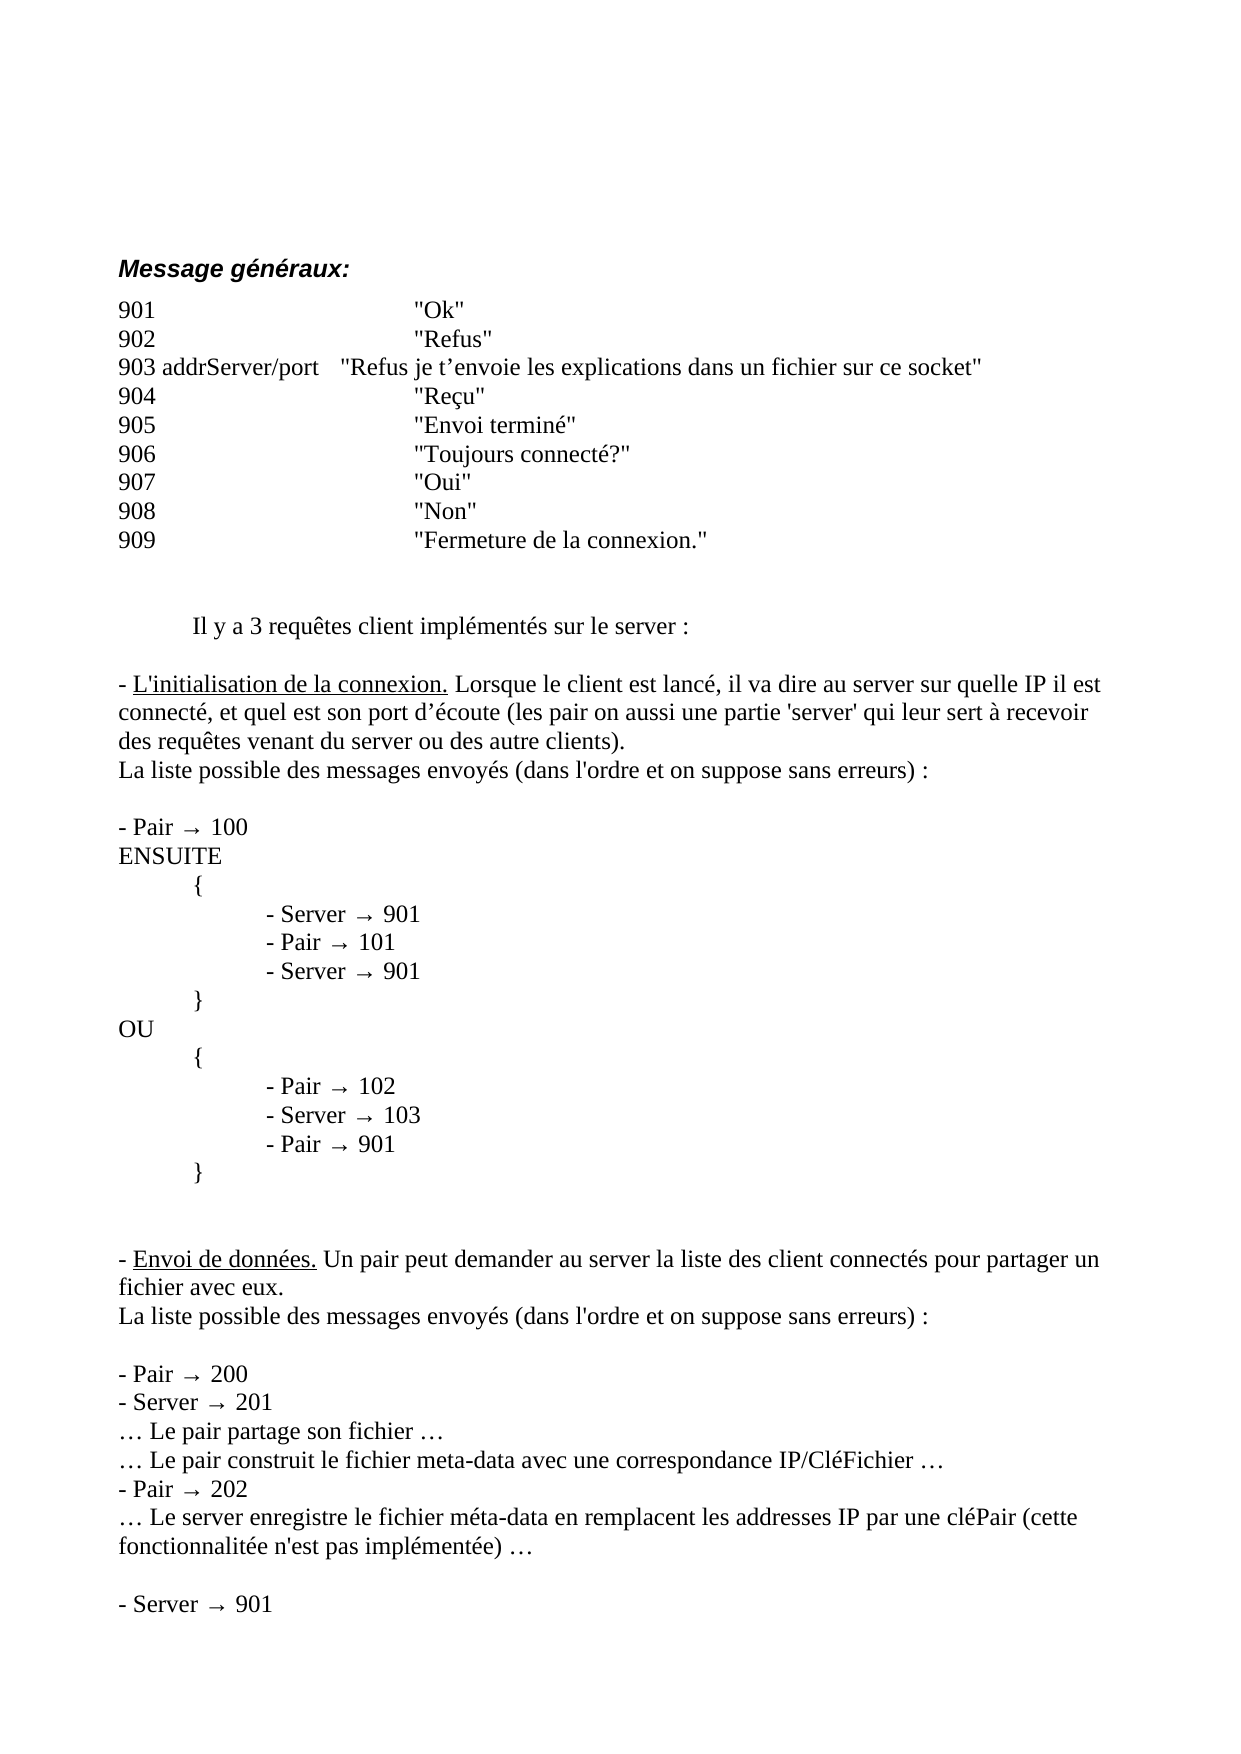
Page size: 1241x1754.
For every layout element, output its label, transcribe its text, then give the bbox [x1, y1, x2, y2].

text 908 "Non" [118, 496, 1122, 525]
text 905 "Envoi terminé" [118, 410, 1122, 439]
text - Server → 201 [118, 1387, 1122, 1416]
text - Pair → 200 [118, 1359, 1122, 1387]
text 907 "Oui" [118, 467, 1122, 496]
text 906 "Toujours connecté?" [118, 439, 1122, 467]
text - Server → 901 [118, 1589, 1122, 1617]
text OU [118, 1014, 1122, 1042]
text - Server → 901 [118, 956, 1122, 985]
text … Le pair construit le fichier meta-data avec une correspondance IP/CléFichier … [118, 1445, 1122, 1474]
text - Pair → 102 [118, 1071, 1122, 1100]
text } [118, 985, 1122, 1014]
subtitle Message généraux: [118, 254, 1122, 282]
text - Envoi de données. Un pair peut demander au server la liste des client connectés pour partager un fichier avec eux. [118, 1244, 1122, 1301]
text 904 "Reçu" [118, 381, 1122, 410]
text 909 "Fermeture de la connexion." [118, 525, 1122, 554]
text ENSUITE [118, 841, 1122, 870]
text { [118, 1042, 1122, 1071]
text { [118, 870, 1122, 899]
text La liste possible des messages envoyés (dans l'ordre et on suppose sans erreurs) : [118, 1301, 1122, 1330]
text - Pair → 100 [118, 812, 1122, 841]
text } [118, 1157, 1122, 1186]
text … Le pair partage son fichier … [118, 1416, 1122, 1445]
text - Server → 103 [118, 1100, 1122, 1129]
text Il y a 3 requêtes client implémentés sur le server : [118, 611, 1122, 640]
text 901 "Ok" [118, 295, 1122, 324]
text - Server → 901 [118, 899, 1122, 927]
text - L'initialisation de la connexion. Lorsque le client est lancé, il va dire au server sur quelle IP il est connecté, et quel est son port d’écoute (les pair on aussi une partie 'server' qui leur sert à recevoir des requêtes venant du server ou des autre clients). [118, 669, 1122, 755]
text … Le server enregistre le fichier méta-data en remplacent les addresses IP par une cléPair (cette fonctionnalitée n'est pas implémentée) … [118, 1502, 1122, 1560]
text - Pair → 901 [118, 1129, 1122, 1157]
text - Pair → 202 [118, 1474, 1122, 1502]
text 903 addrServer/port "Refus je t’envoie les explications dans un fichier sur ce socket" [118, 352, 1122, 381]
text La liste possible des messages envoyés (dans l'ordre et on suppose sans erreurs) : [118, 755, 1122, 784]
text - Pair → 101 [118, 927, 1122, 956]
text 902 "Refus" [118, 324, 1122, 352]
